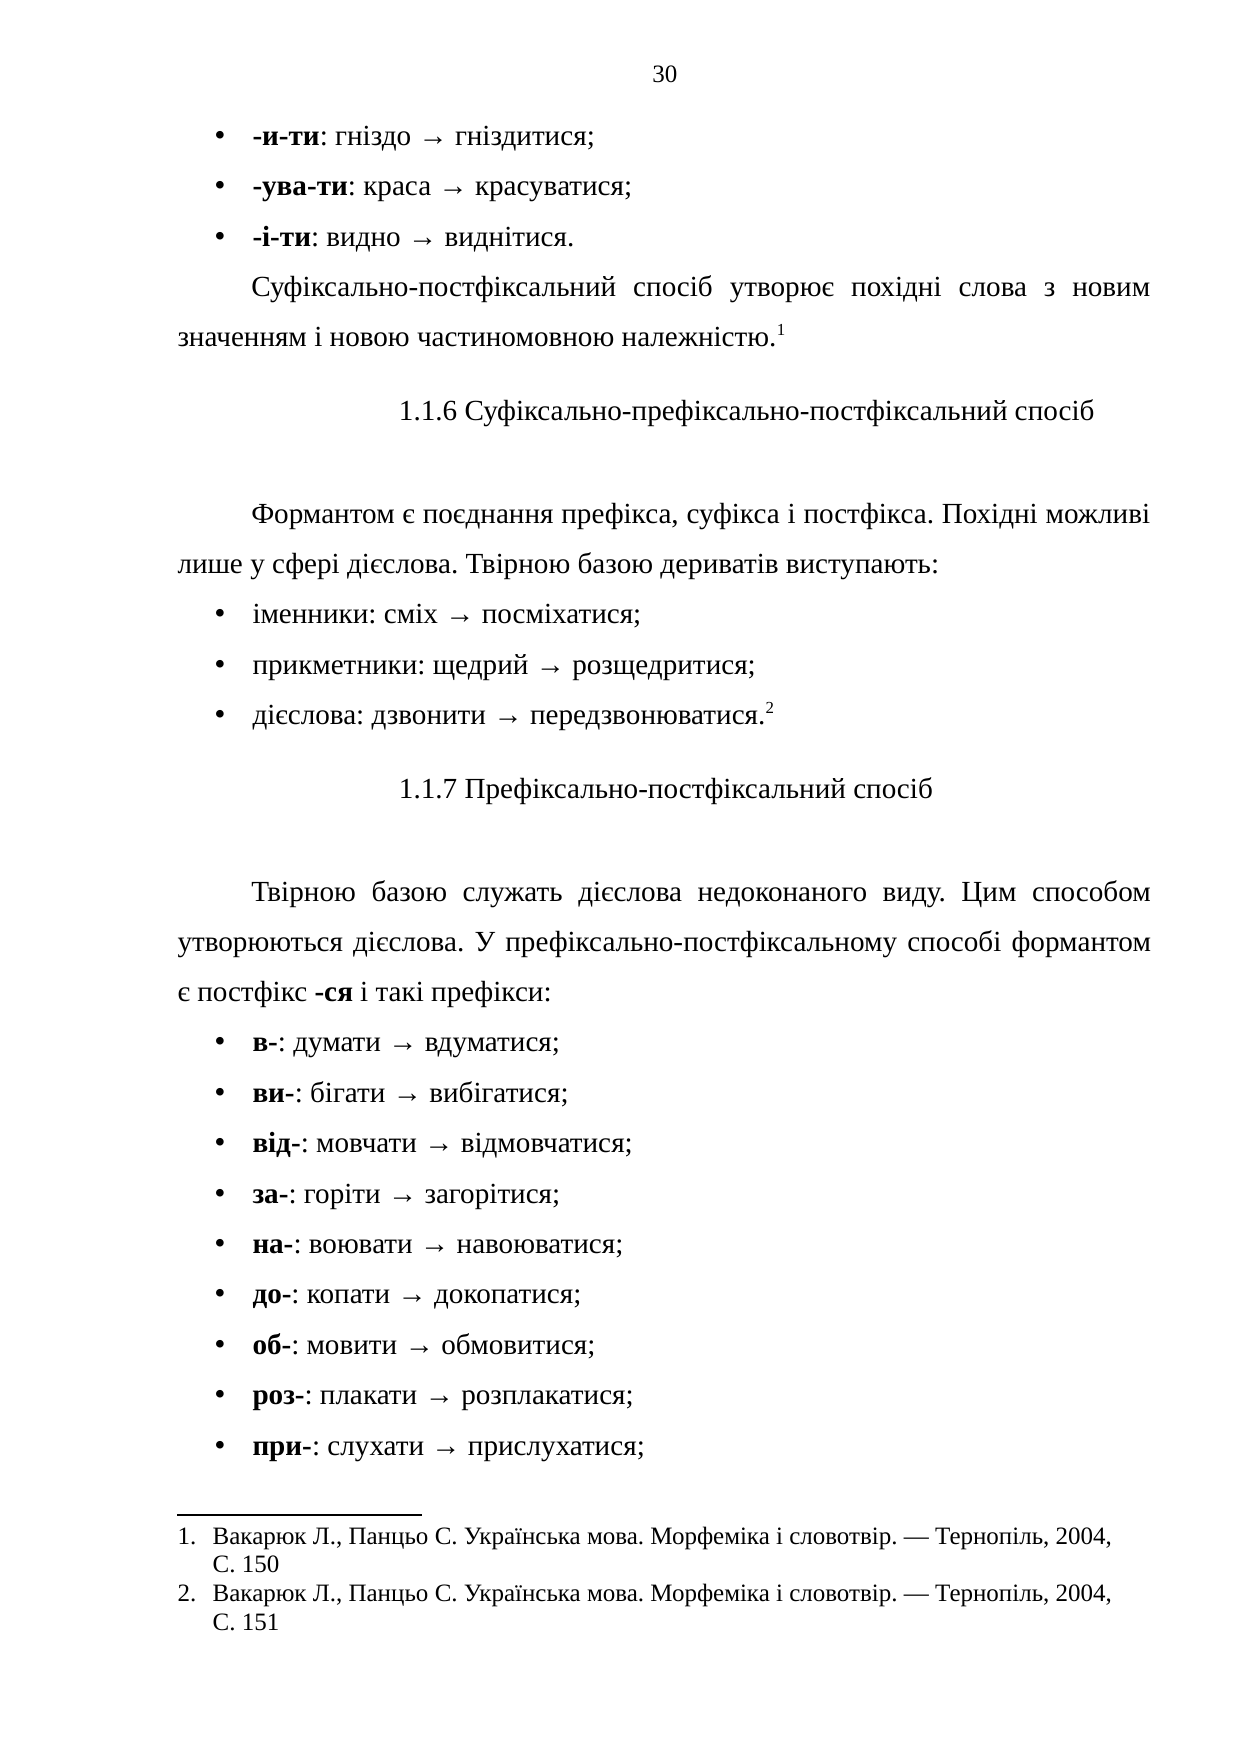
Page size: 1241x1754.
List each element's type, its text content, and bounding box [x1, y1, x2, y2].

list прикметники: щедрий → розщедритися; [215, 647, 1152, 681]
list дієслова: дзвонити → передзвонюватися. [215, 697, 1152, 731]
text Суфіксально-постфіксальний спосіб утворює похідні слова з новим значенням і новою частиномовною належністю. [177, 269, 1152, 353]
list -ува-ти: краса → красуватися; [215, 168, 1152, 202]
list за-: горіти → загорітися; [215, 1176, 1152, 1209]
list на-: воювати → навоюватися; [215, 1226, 1152, 1260]
list ви-: бігати → вибігатися; [215, 1075, 1152, 1109]
list від-: мовчати → відмовчатися; [215, 1125, 1152, 1159]
list -и-ти: гніздо → гніздитися; [215, 118, 1152, 152]
list Вакарюк Л., Панцьо С. Українська мова. Морфеміка і словотвір. — Тернопіль, 2004, C. 151 [177, 1578, 1152, 1636]
list при-: слухати → прислухатися; [215, 1428, 1152, 1462]
subtitle 1.1.7 Префіксально-постфіксальний спосіб [177, 771, 1152, 805]
text Формантом є поєднання префікса, суфікса і постфікса. Похідні можливі лише у сфері дієслова. Твірною базою дериватів виступають: [177, 496, 1152, 580]
list в-: думати → вдуматися; [215, 1024, 1152, 1058]
text Вакарюк Л., Панцьо С. Українська мова. Морфеміка і словотвір. — Тернопіль, 2004, C. 150 [177, 1521, 1152, 1578]
list іменники: сміх → посміхатися; [215, 596, 1152, 630]
list до-: копати → докопатися; [215, 1277, 1152, 1310]
subtitle 1.1.6 Суфіксально-префіксально-постфіксальний спосіб [251, 393, 1152, 427]
list роз-: плакати → розплакатися; [215, 1377, 1152, 1411]
text Твірною базою служать дієслова недоконаного виду. Цим способом утворюються дієслова. У префіксально-постфіксальному способі формантом є постфікс -ся і такі префікси: [177, 874, 1152, 1008]
list об-: мовити → обмовитися; [215, 1327, 1152, 1361]
list -і-ти: видно → виднітися. [215, 219, 1152, 252]
